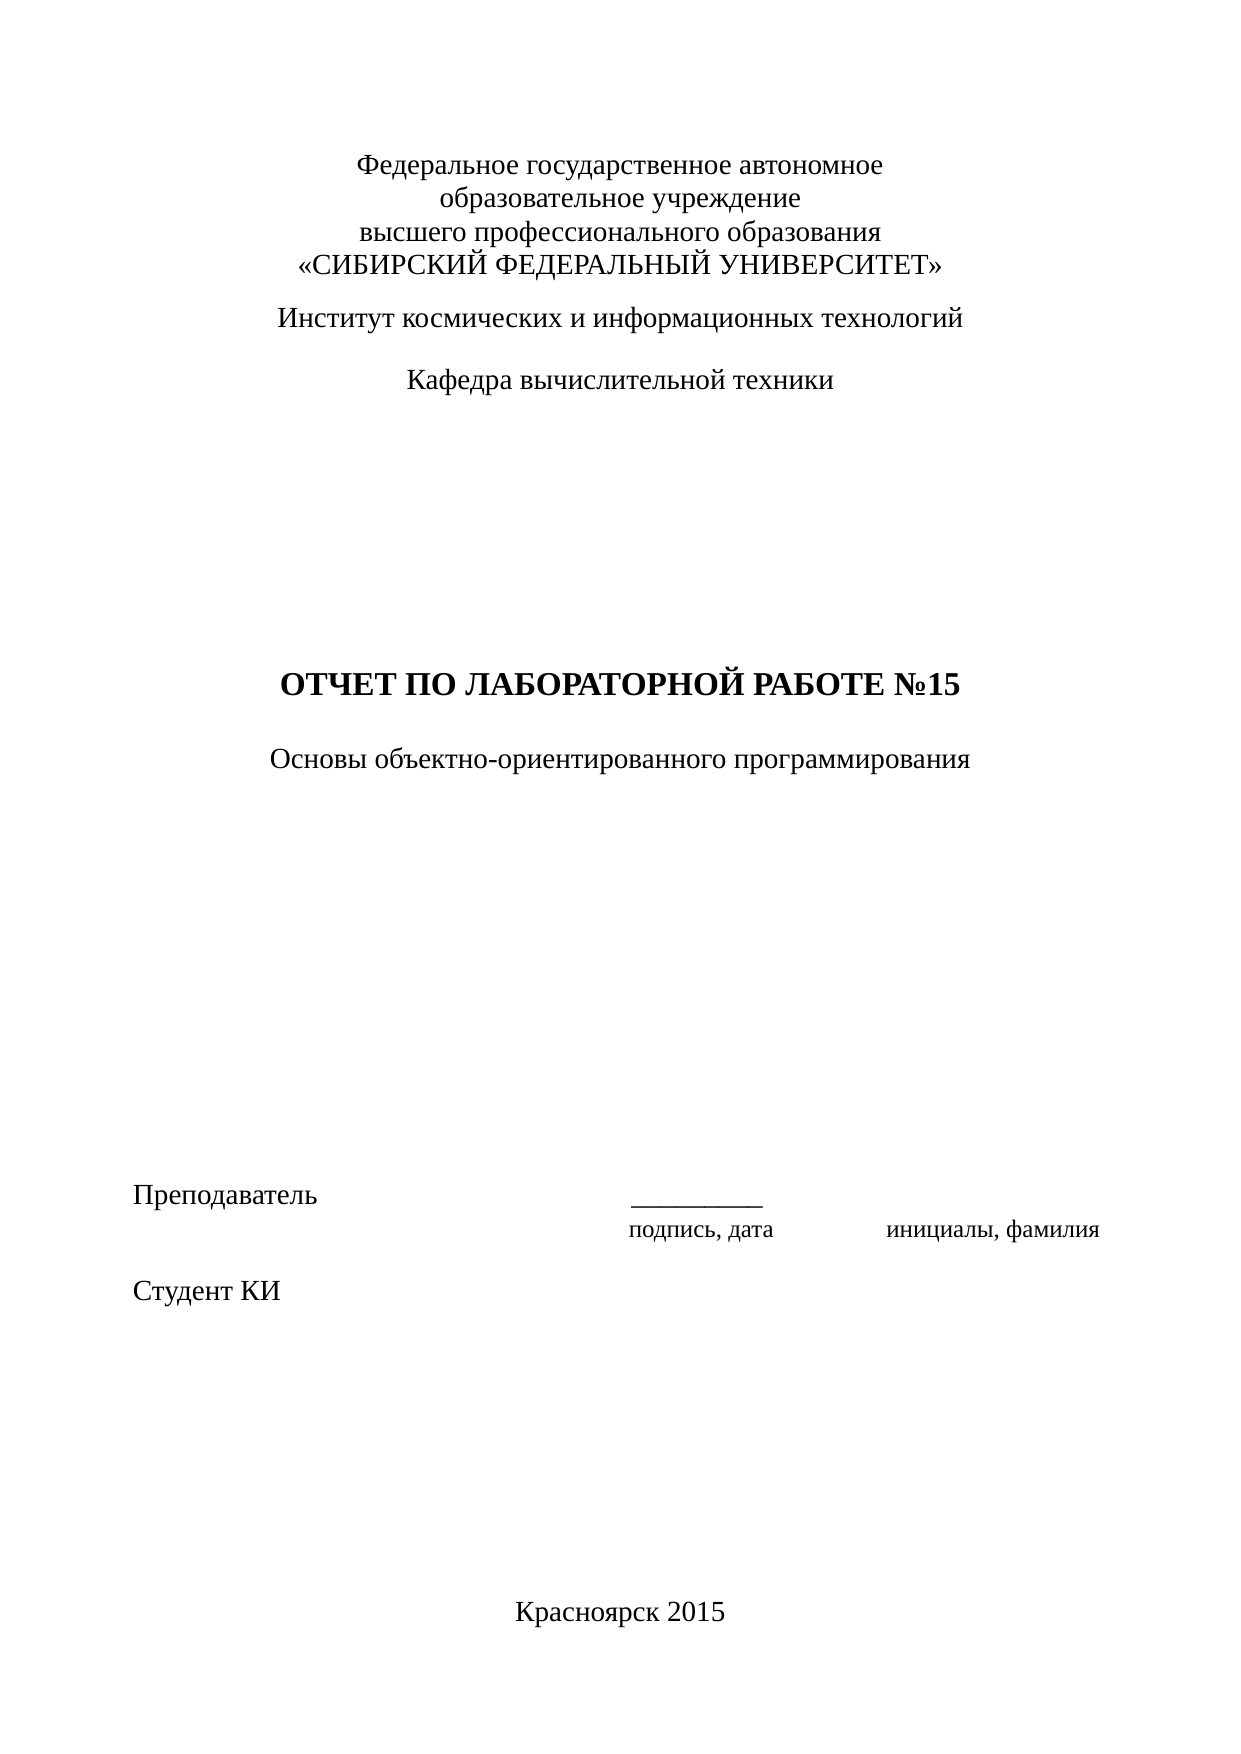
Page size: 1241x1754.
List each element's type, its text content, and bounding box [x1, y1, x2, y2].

text «СИБИРСКИЙ ФЕДЕРАЛЬНЫЙ УНИВЕРСИТЕТ» [118, 247, 1122, 281]
text образовательное учреждение [118, 180, 1122, 214]
text ОТЧЕТ ПО ЛАБОРАТОРНОЙ РАБОТЕ №15 [118, 664, 1122, 703]
text Федеральное государственное автономное [118, 147, 1122, 180]
text Основы объектно-ориентированного программирования [118, 741, 1122, 774]
text Студент КИ [118, 1273, 1122, 1306]
text Институт космических и информационных технологий [118, 300, 1122, 334]
text подпись, дата инициалы, фамилия [118, 1211, 1122, 1244]
text Преподаватель _________ [118, 1177, 1122, 1211]
text Кафедра вычислительной техники [118, 362, 1122, 396]
text высшего профессионального образования [118, 214, 1122, 247]
text Красноярск 2015 [118, 1594, 1122, 1627]
